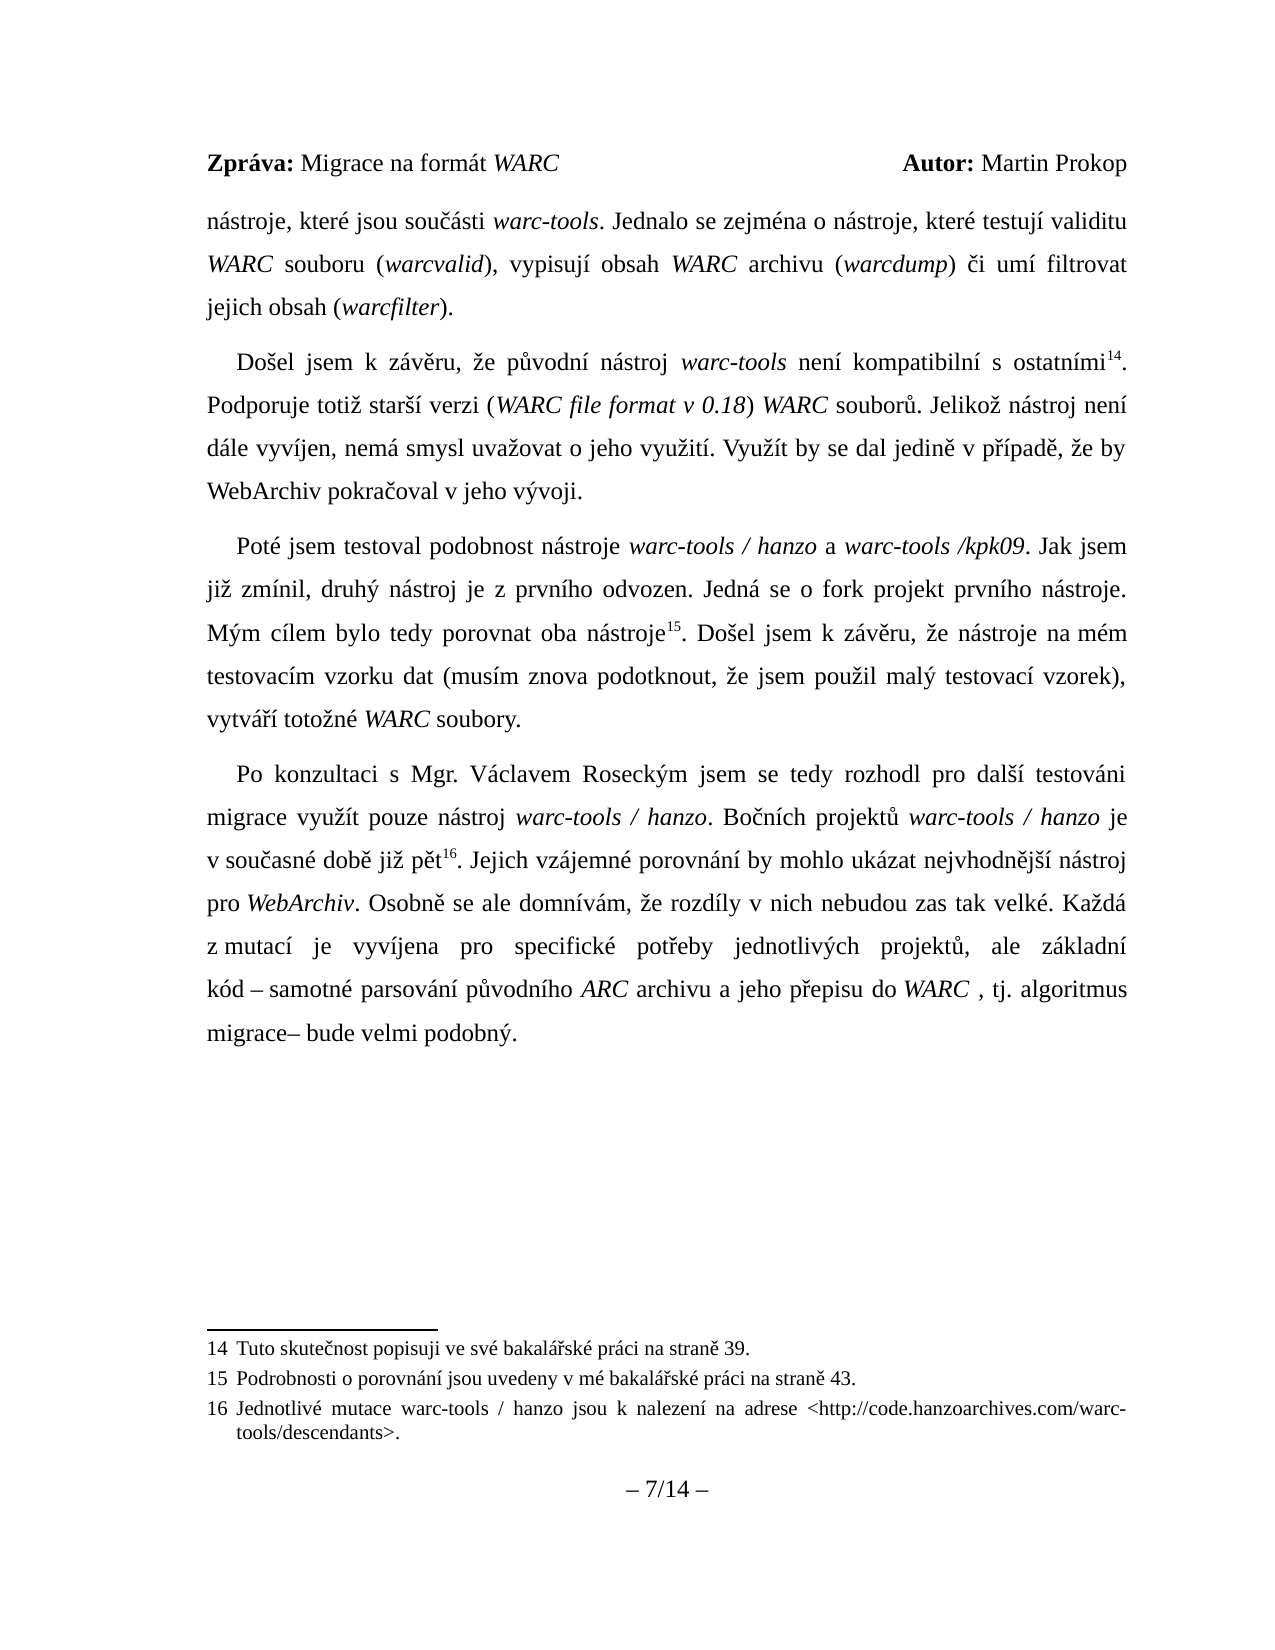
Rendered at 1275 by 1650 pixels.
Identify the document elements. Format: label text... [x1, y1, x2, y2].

text Došel jsem k závěru, že původní nástroj warc-tools není kompatibilní s ostatními. Podporuje totiž starší verzi (WARC file format v 0.18) WARC souborů. Jelikož nástroj není dále vyvíjen, nemá smysl uvažovat o jeho využití. Využít by se dal jedině v případě, že by WebArchiv pokračoval v jeho vývoji. [207, 347, 1127, 505]
text nástroje, které jsou součásti warc-tools. Jednalo se zejména o nástroje, které testují validitu WARC souboru (warcvalid), vypisují obsah WARC archivu (warcdump) či umí filtrovat jejich obsah (warcfilter). [207, 206, 1127, 321]
text Jednotlivé mutace warc-tools / hanzo jsou k nalezení na adrese <http://code.hanzoarchives.com/warc-tools/descendants>. [207, 1396, 1127, 1444]
text Tuto skutečnost popisuji ve své bakalářské práci na straně 39. [207, 1336, 1127, 1360]
text Poté jsem testoval podobnost nástroje warc-tools / hanzo a warc-tools /kpk09. Jak jsem již zmínil, druhý nástroj je z prvního odvozen. Jedná se o fork projekt prvního nástroje. Mým cílem bylo tedy porovnat oba nástroje. Došel jsem k závěru, že nástroje na mém testovacím vzorku dat (musím znova podotknout, že jsem použil malý testovací vzorek), vytváří totožné WARC soubory. [207, 531, 1127, 733]
text Po konzultaci s Mgr. Václavem Roseckým jsem se tedy rozhodl pro další testováni migrace využít pouze nástroj warc-tools / hanzo. Bočních projektů warc-tools / hanzo je v současné době již pět. Jejich vzájemné porovnání by mohlo ukázat nejvhodnější nástroj pro WebArchiv. Osobně se ale domnívám, že rozdíly v nich nebudou zas tak velké. Každá z mutací je vyvíjena pro specifické potřeby jednotlivých projektů, ale základní kód – samotné parsování původního ARC archivu a jeho přepisu do WARC , tj. algoritmus migrace– bude velmi podobný. [207, 759, 1127, 1046]
text Podrobnosti o porovnání jsou uvedeny v mé bakalářské práci na straně 43. [207, 1366, 1127, 1390]
